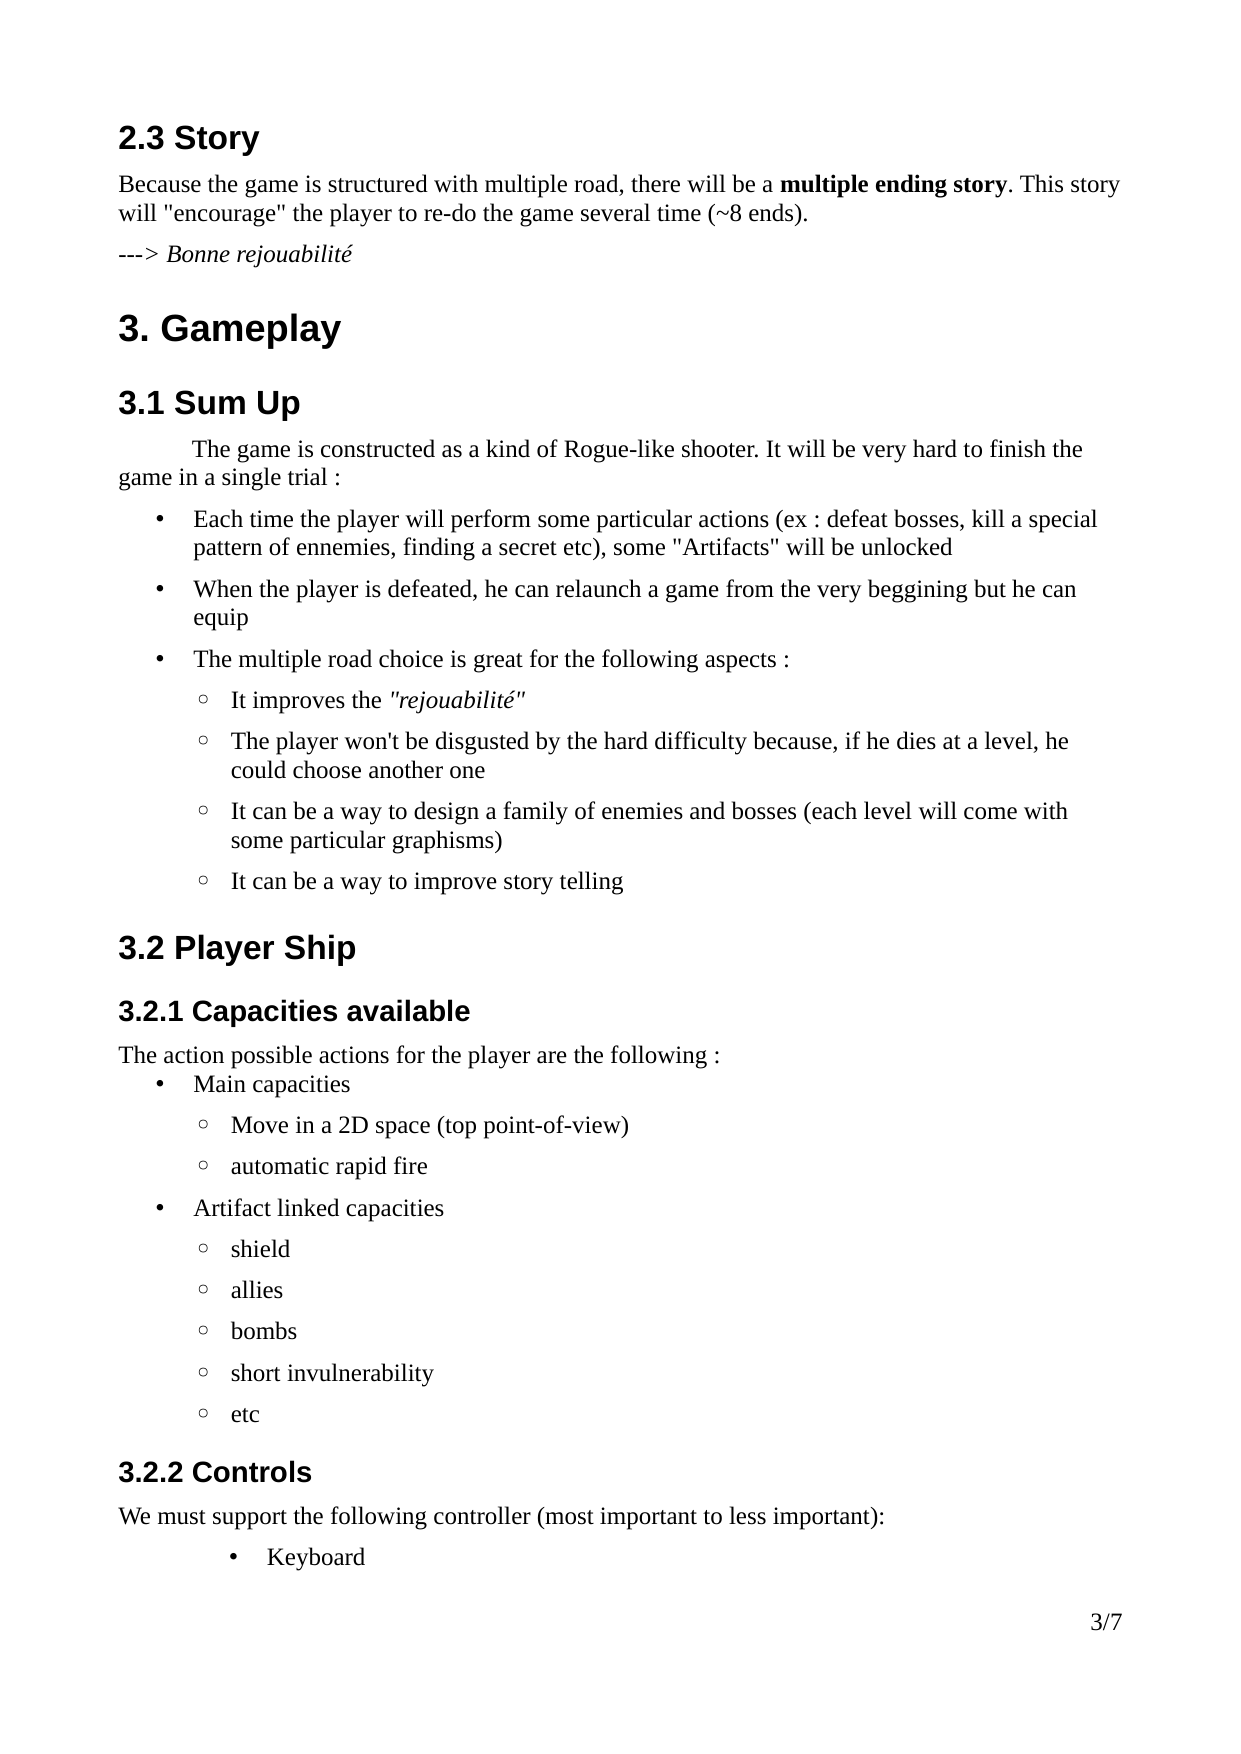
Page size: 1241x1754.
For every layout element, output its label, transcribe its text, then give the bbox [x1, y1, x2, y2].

list automatic rapid fire [193, 1151, 1122, 1180]
text The game is constructed as a kind of Rogue-like shooter. It will be very hard to finish the game in a single trial : [118, 434, 1122, 491]
text Because the game is structured with multiple road, there will be a multiple ending story. This story will "encourage" the player to re-do the game several time (~8 ends). [118, 169, 1122, 227]
list etc [193, 1399, 1122, 1428]
text We must support the following controller (most important to less important): [118, 1501, 1122, 1530]
list It can be a way to design a family of enemies and bosses (each level will come with some particular graphisms) [193, 796, 1122, 854]
list allies [193, 1275, 1122, 1304]
list The multiple road choice is great for the following aspects : [156, 644, 1122, 672]
list short invulnerability [193, 1358, 1122, 1386]
list Main capacities [156, 1069, 1122, 1098]
text The action possible actions for the player are the following : [118, 1040, 1122, 1069]
list It can be a way to improve story telling [193, 866, 1122, 895]
list Keyboard [229, 1542, 1122, 1571]
list When the player is defeated, he can relaunch a game from the very beggining but he can equip [156, 574, 1122, 631]
subtitle 3. Gameplay [118, 306, 1122, 349]
text ---> Bonne rejouabilité [118, 239, 1122, 268]
list bombs [193, 1316, 1122, 1345]
subtitle 3.1 Sum Up [118, 382, 1122, 421]
subtitle 3.2.1 Capacities available [118, 994, 1122, 1028]
list shield [193, 1234, 1122, 1263]
subtitle 3.2.2 Controls [118, 1455, 1122, 1488]
list The player won't be disgusted by the hard difficulty because, if he dies at a level, he could choose another one [193, 726, 1122, 784]
subtitle 3.2 Player Ship [118, 928, 1122, 967]
list Move in a 2D space (top point-of-view) [193, 1110, 1122, 1139]
list Each time the player will perform some particular actions (ex : defeat bosses, kill a special pattern of ennemies, finding a secret etc), some "Artifacts" will be unlocked [156, 504, 1122, 561]
list Artifact linked capacities [156, 1193, 1122, 1221]
list It improves the "rejouabilité" [193, 685, 1122, 714]
subtitle 2.3 Story [118, 118, 1122, 157]
